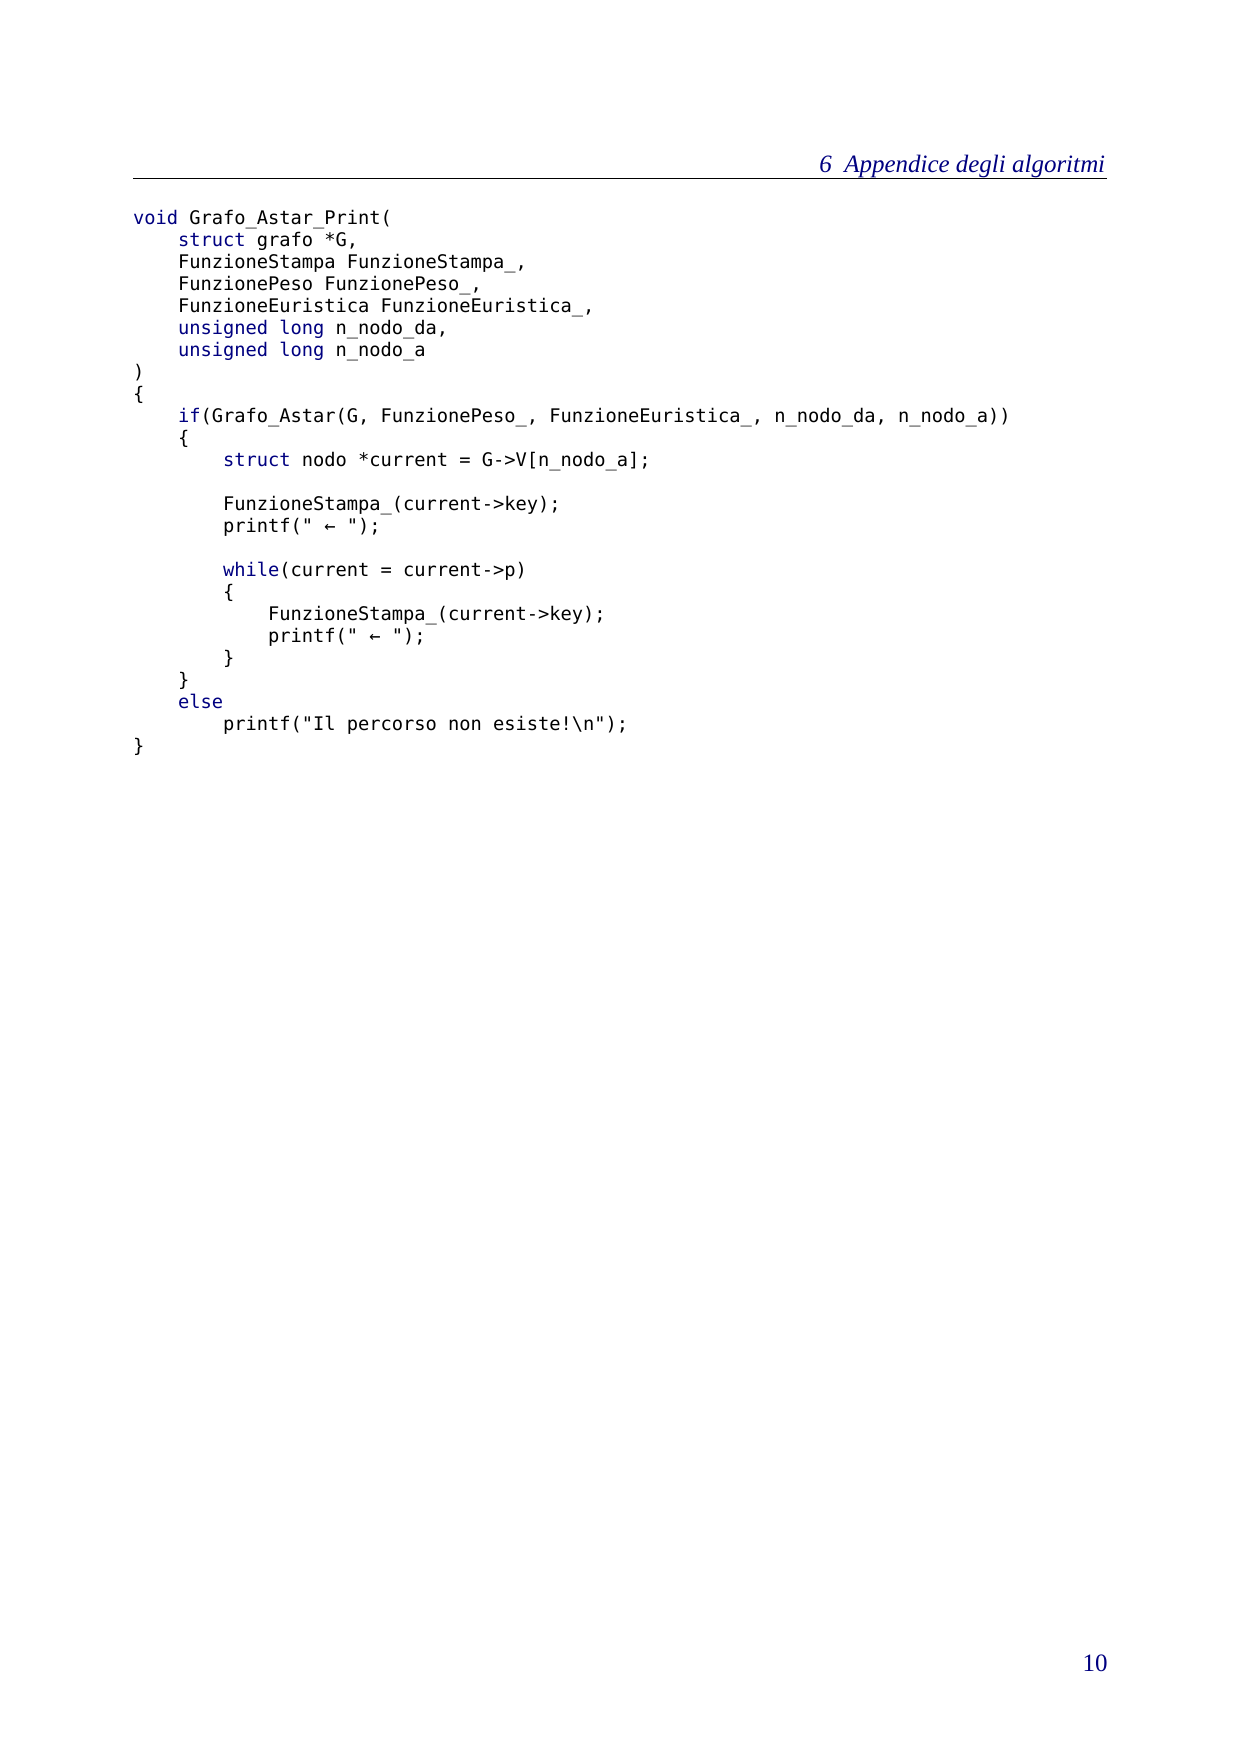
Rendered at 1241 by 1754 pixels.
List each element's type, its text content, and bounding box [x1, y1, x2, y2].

table_header void Grafo_Astar_Print( struct grafo *G, FunzioneStampa FunzioneStampa_, FunzionePeso FunzionePeso_, FunzioneEuristica FunzioneEuristica_, unsigned long n_nodo_da, unsigned long n_nodo_a ) { if(Grafo_Astar(G, FunzionePeso_, FunzioneEuristica_, n_nodo_da, n_nodo_a)) { struct nodo *current = G->V[n_nodo_a]; FunzioneStampa_(current->key); printf(" ← "); while(current = current->p) { FunzioneStampa_(current->key); printf(" ← "); } } else printf("Il percorso non esiste!\n"); } [133, 207, 1107, 757]
